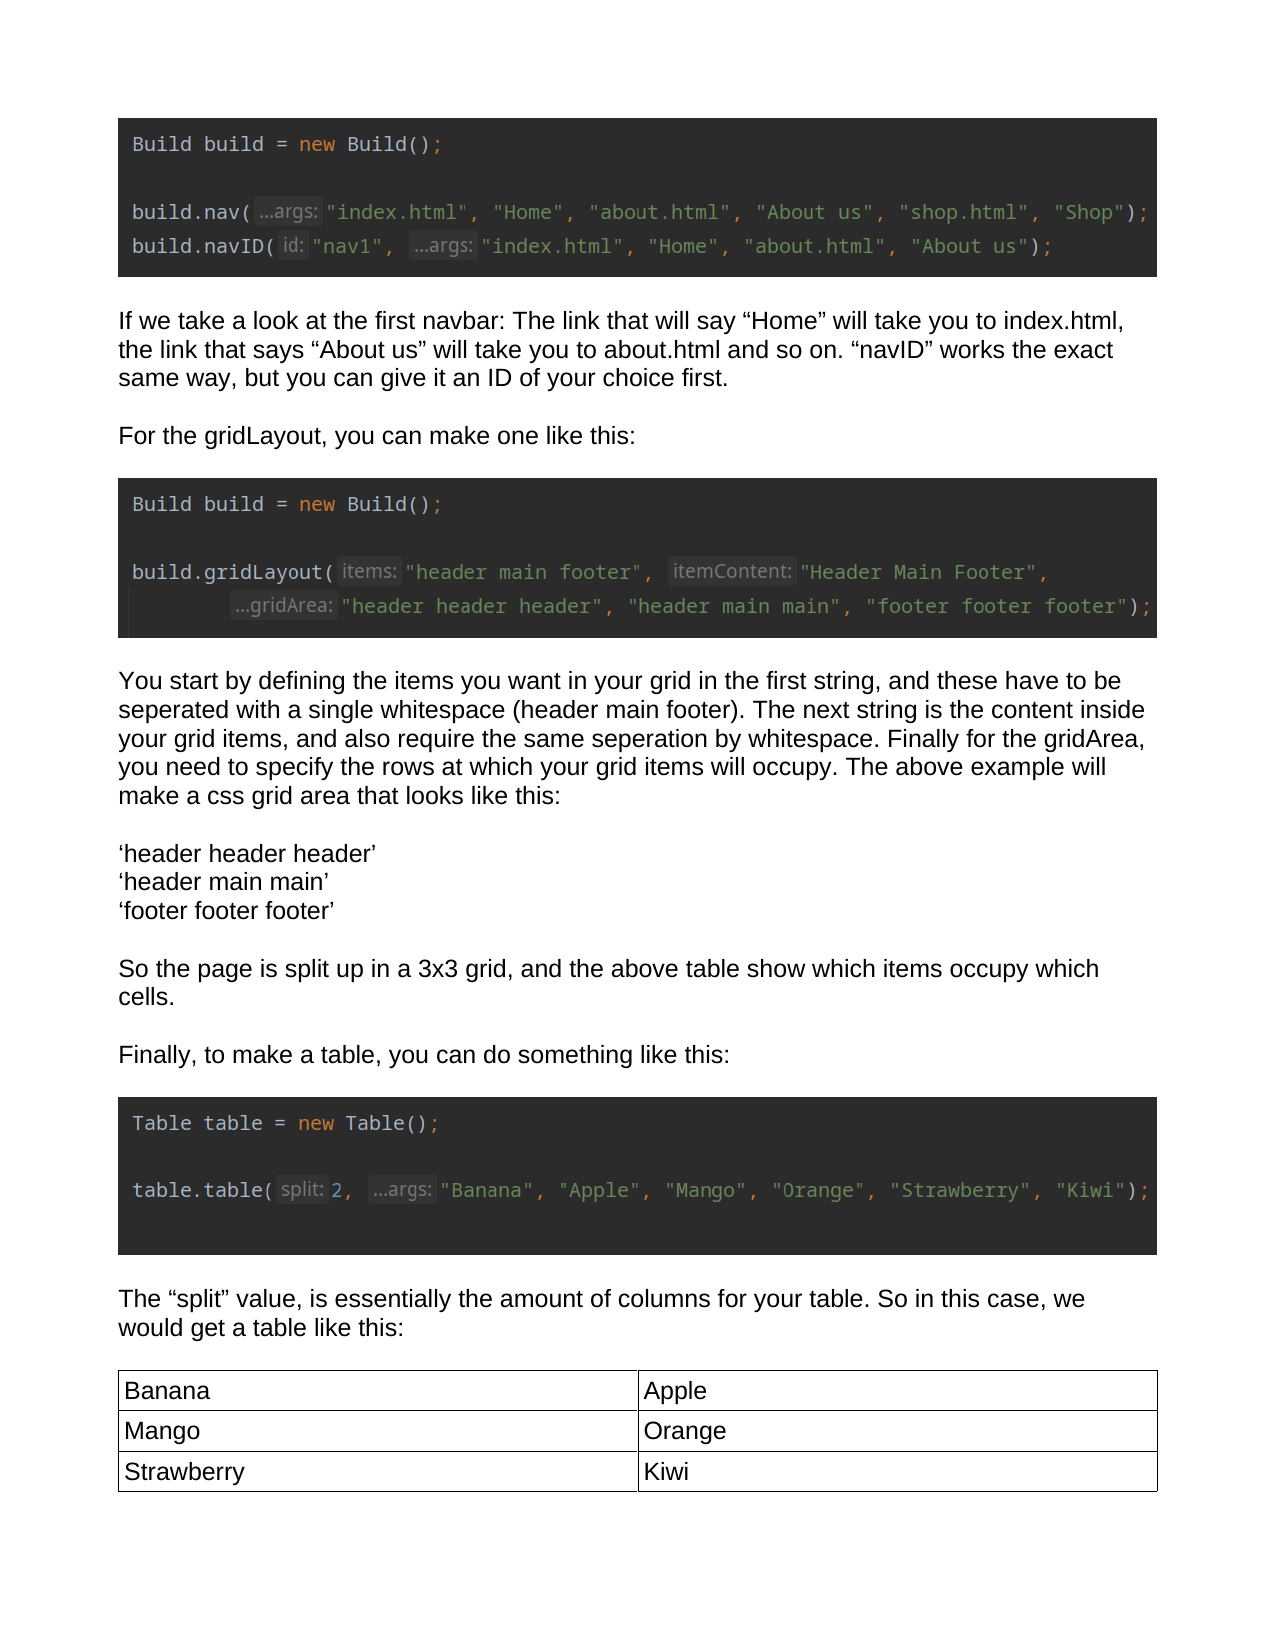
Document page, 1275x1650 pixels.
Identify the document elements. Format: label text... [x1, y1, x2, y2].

text ‘footer footer footer’ [118, 896, 1157, 925]
table_header Apple [639, 1371, 1157, 1410]
text The “split” value, is essentially the amount of columns for your table. So in this case, we would get a table like this: [118, 1284, 1157, 1341]
text So the page is split up in a 3x3 grid, and the above table show which items occupy which cells. [118, 953, 1157, 1011]
table_cell Orange [639, 1411, 1157, 1451]
text If we take a look at the first navbar: The link that will say “Home” will take you to index.html, the link that says “About us” will take you to about.html and so on. “navID” works the exact same way, but you can give it an ID of your choice first. [118, 306, 1157, 392]
text You start by defining the items you want in your grid in the first string, and these have to be seperated with a single whitespace (header main footer). The next string is the content inside your grid items, and also require the same seperation by whitespace. Finally for the gridArea, you need to specify the rows at which your grid items will occupy. The above example will make a css grid area that looks like this: [118, 666, 1157, 810]
text For the gridLayout, you can make one like this: [118, 421, 1157, 449]
picture [118, 1097, 1157, 1255]
text ‘header main main’ [118, 867, 1157, 896]
text Finally, to make a table, you can do something like this: [118, 1040, 1157, 1068]
text ‘header header header’ [118, 838, 1157, 867]
picture [118, 478, 1157, 638]
table_cell Kiwi [639, 1452, 1157, 1491]
picture [118, 118, 1157, 277]
table_header Banana [119, 1371, 637, 1410]
table_cell Strawberry [119, 1452, 637, 1491]
table_cell Mango [119, 1411, 637, 1451]
